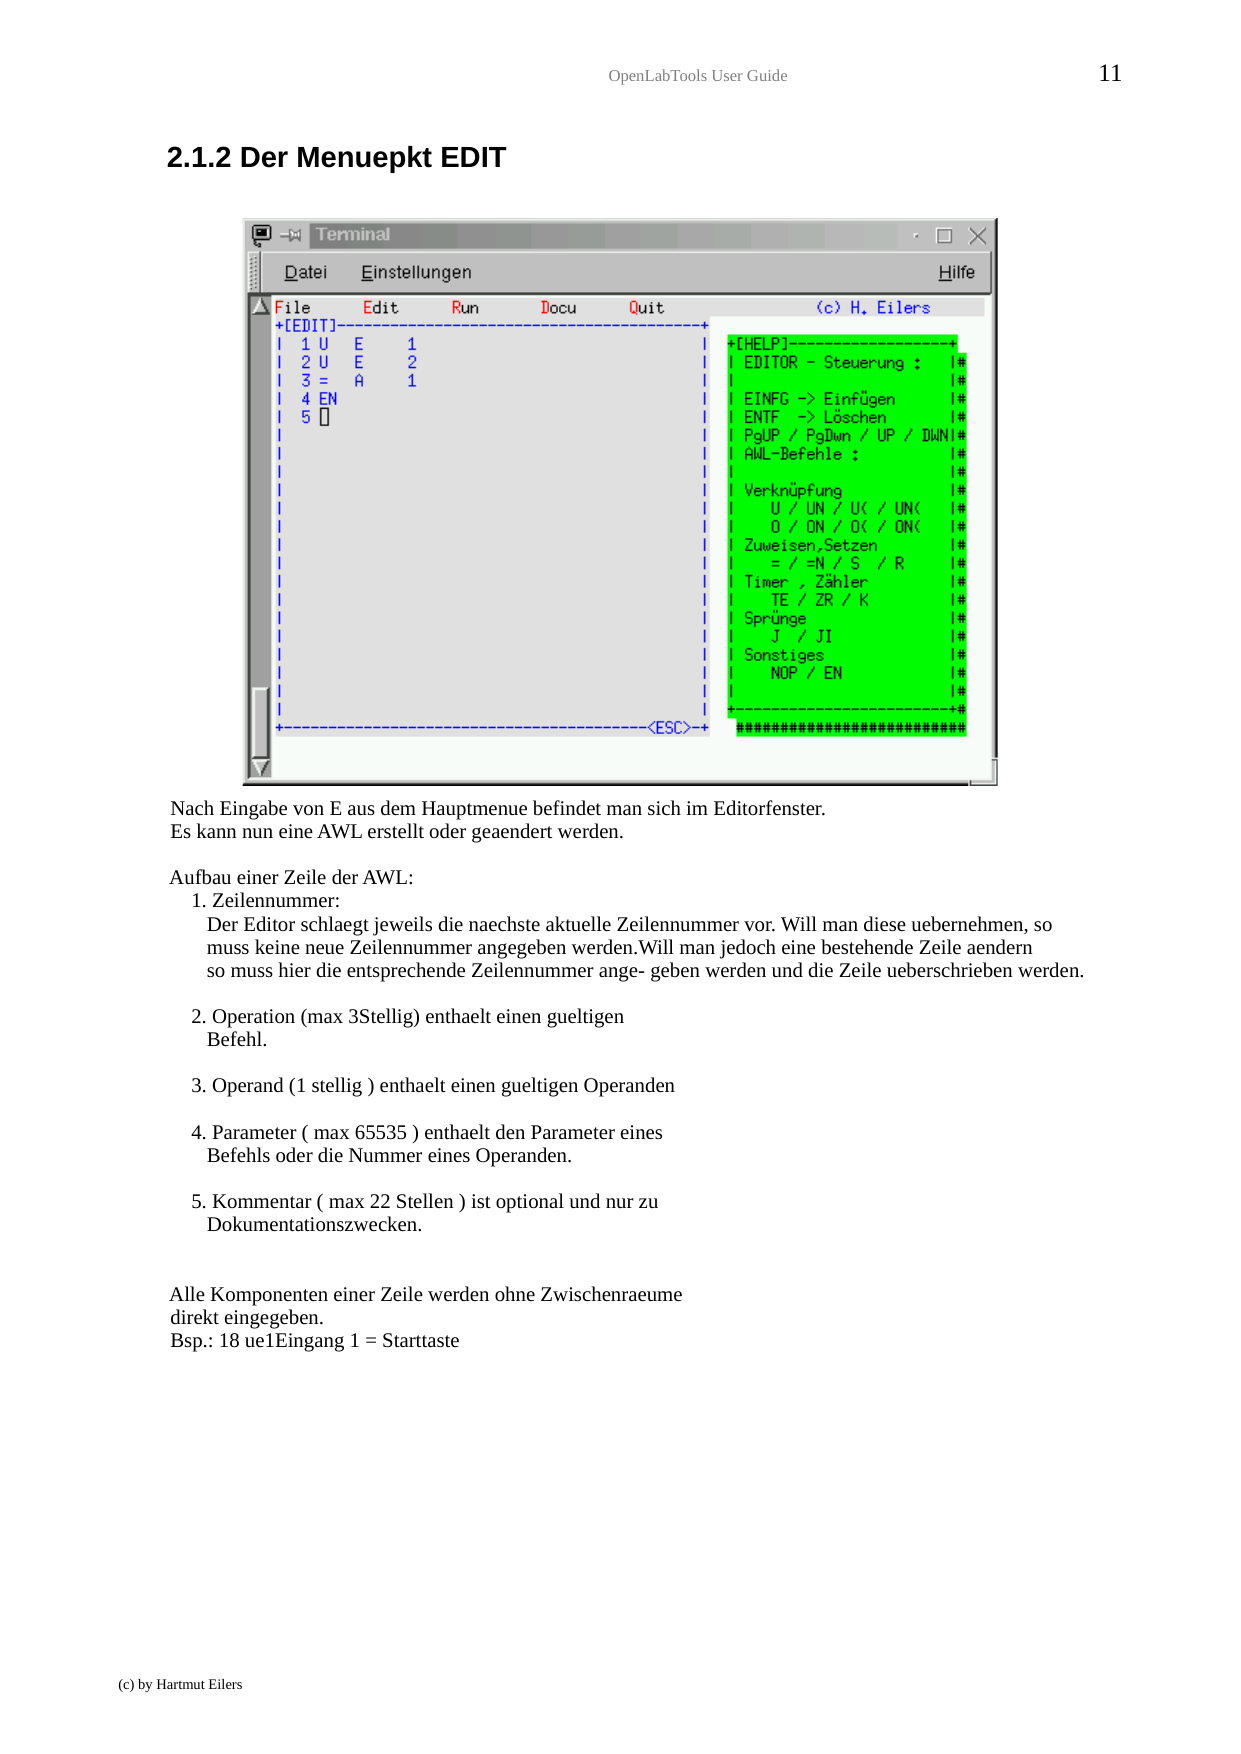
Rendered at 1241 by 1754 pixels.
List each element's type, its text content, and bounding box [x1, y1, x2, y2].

text Nach Eingabe von E aus dem Hauptmenue befindet man sich im Editorfenster. [118, 797, 1122, 820]
text 1. Zeilennummer: [118, 889, 1122, 912]
text 3. Operand (1 stellig ) enthaelt einen gueltigen Operanden [118, 1074, 1122, 1097]
text Befehl. [118, 1028, 1122, 1051]
picture [242, 218, 998, 786]
text Bsp.: 18 ue1Eingang 1 = Starttaste [118, 1329, 1122, 1352]
text Aufbau einer Zeile der AWL: [118, 866, 1122, 889]
subtitle 2.1.2 Der Menuepkt EDIT [118, 141, 1122, 174]
text Alle Komponenten einer Zeile werden ohne Zwischenraeume [118, 1282, 1122, 1306]
text so muss hier die entsprechende Zeilennummer ange- geben werden und die Zeile ueberschrieben werden. [118, 959, 1122, 982]
text direkt eingegeben. [118, 1306, 1122, 1329]
text 2. Operation (max 3Stellig) enthaelt einen gueltigen [118, 1005, 1122, 1028]
text Befehls oder die Nummer eines Operanden. [118, 1144, 1122, 1167]
text Dokumentationszwecken. [118, 1213, 1122, 1236]
text muss keine neue Zeilennummer angegeben werden.Will man jedoch eine bestehende Zeile aendern [118, 936, 1122, 959]
text Es kann nun eine AWL erstellt oder geaendert werden. [118, 820, 1122, 843]
text 4. Parameter ( max 65535 ) enthaelt den Parameter eines [118, 1121, 1122, 1144]
text Der Editor schlaegt jeweils die naechste aktuelle Zeilennummer vor. Will man diese uebernehmen, so [118, 912, 1122, 936]
text 5. Kommentar ( max 22 Stellen ) ist optional und nur zu [118, 1190, 1122, 1213]
